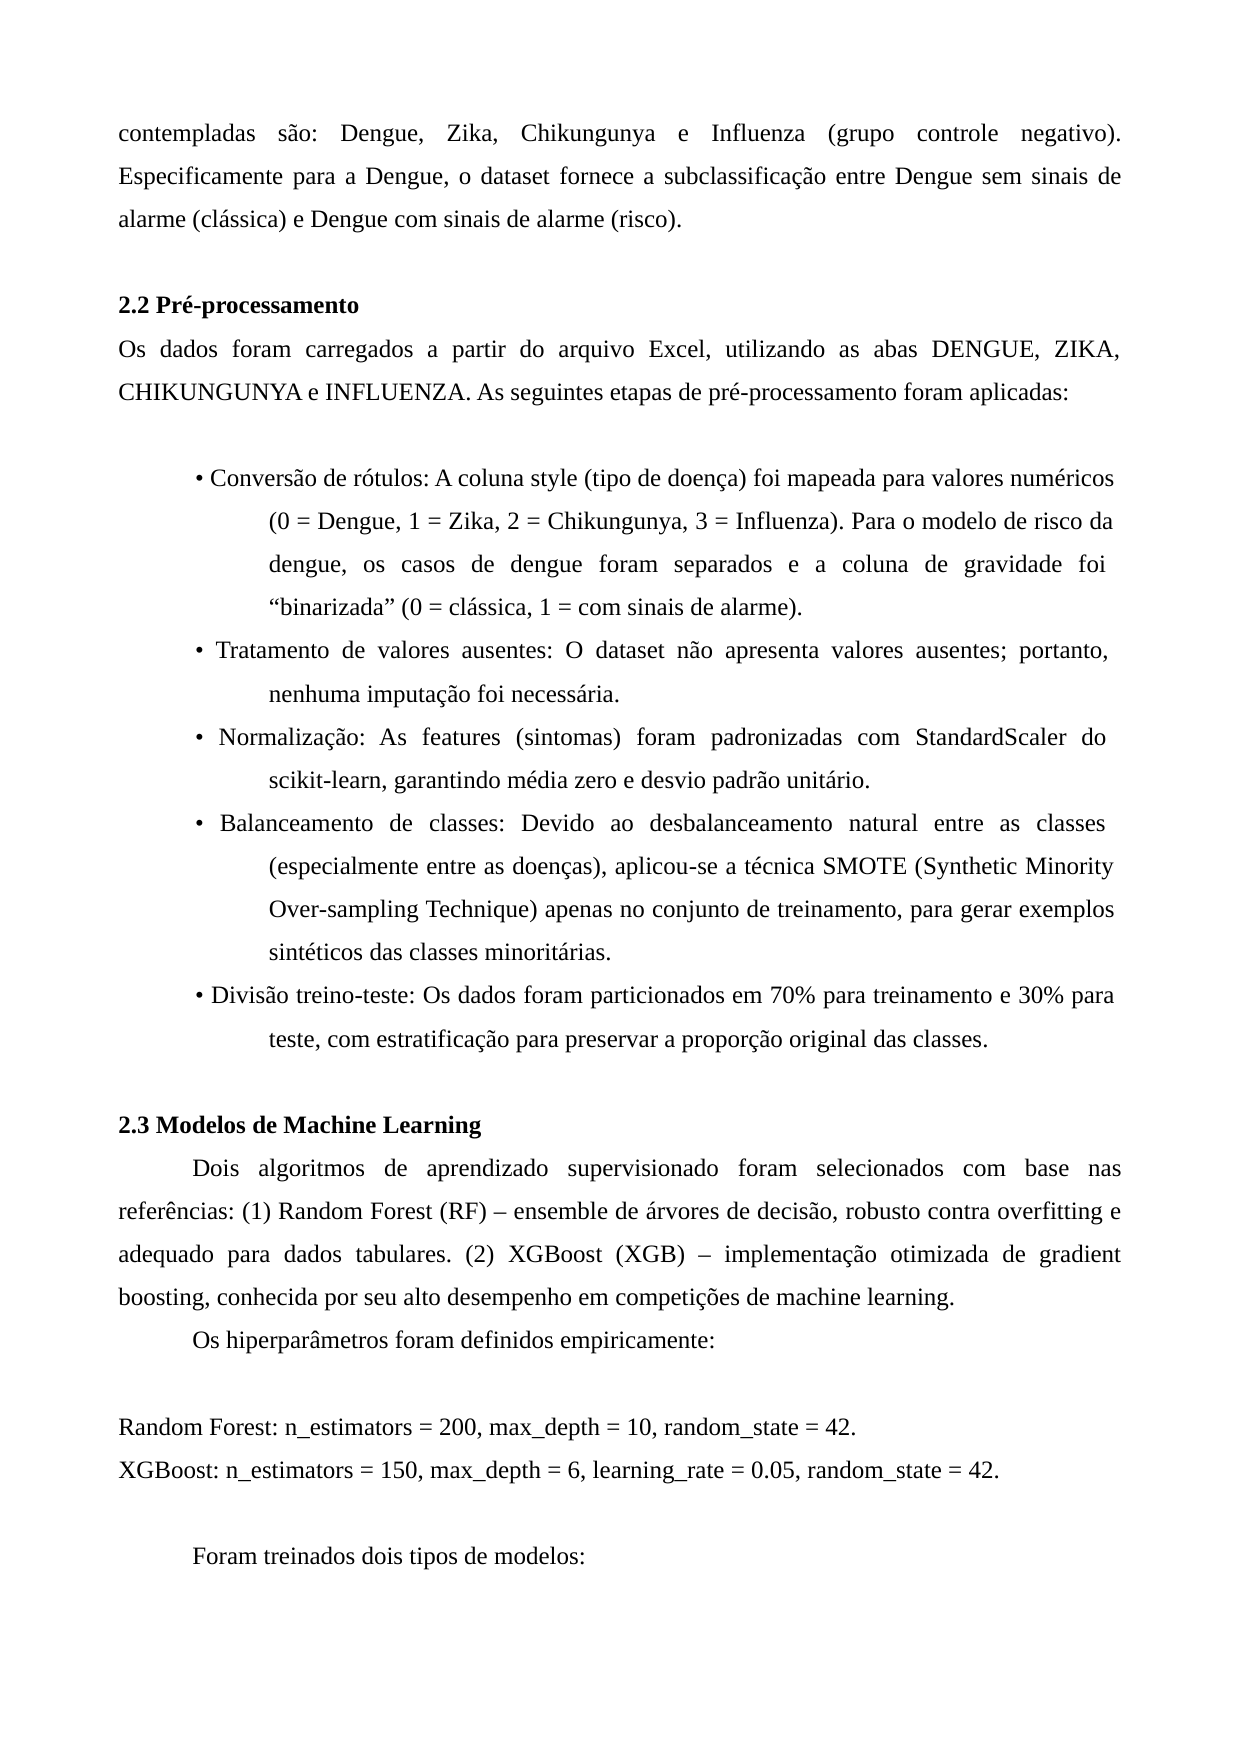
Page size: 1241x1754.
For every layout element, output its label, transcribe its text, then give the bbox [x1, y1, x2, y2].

text • Divisão treino‑teste: Os dados foram particionados em 70% para treinamento e 30% para teste, com estratificação para preservar a proporção original das classes. [195, 981, 1122, 1052]
text Dois algoritmos de aprendizado supervisionado foram selecionados com base nas referências: (1) Random Forest (RF) – ensemble de árvores de decisão, robusto contra overfitting e adequado para dados tabulares. (2) XGBoost (XGB) – implementação otimizada de gradient boosting, conhecida por seu alto desempenho em competições de machine learning. [118, 1153, 1122, 1311]
text Foram treinados dois tipos de modelos: [118, 1541, 1122, 1570]
text Os dados foram carregados a partir do arquivo Excel, utilizando as abas DENGUE, ZIKA, CHIKUNGUNYA e INFLUENZA. As seguintes etapas de pré‑processamento foram aplicadas: [118, 334, 1122, 406]
text contempladas são: Dengue, Zika, Chikungunya e Influenza (grupo controle negativo). Especificamente para a Dengue, o dataset fornece a subclassificação entre Dengue sem sinais de alarme (clássica) e Dengue com sinais de alarme (risco). [118, 118, 1122, 233]
text XGBoost: n_estimators = 150, max_depth = 6, learning_rate = 0.05, random_state = 42. [118, 1455, 1122, 1484]
text 2.2 Pré‑processamento [118, 291, 1122, 319]
text • Conversão de rótulos: A coluna style (tipo de doença) foi mapeada para valores numéricos (0 = Dengue, 1 = Zika, 2 = Chikungunya, 3 = Influenza). Para o modelo de risco da dengue, os casos de dengue foram separados e a coluna de gravidade foi “binarizada” (0 = clássica, 1 = com sinais de alarme). [195, 463, 1122, 621]
text Random Forest: n_estimators = 200, max_depth = 10, random_state = 42. [118, 1412, 1122, 1441]
text • Balanceamento de classes: Devido ao desbalanceamento natural entre as classes (especialmente entre as doenças), aplicou‑se a técnica SMOTE (Synthetic Minority Over‑sampling Technique) apenas no conjunto de treinamento, para gerar exemplos sintéticos das classes minoritárias. [195, 808, 1122, 966]
text • Tratamento de valores ausentes: O dataset não apresenta valores ausentes; portanto, nenhuma imputação foi necessária. [195, 636, 1122, 707]
text 2.3 Modelos de Machine Learning [118, 1110, 1122, 1139]
text Os hiperparâmetros foram definidos empiricamente: [118, 1326, 1122, 1354]
text • Normalização: As features (sintomas) foram padronizadas com StandardScaler do scikit‑learn, garantindo média zero e desvio padrão unitário. [195, 722, 1122, 794]
